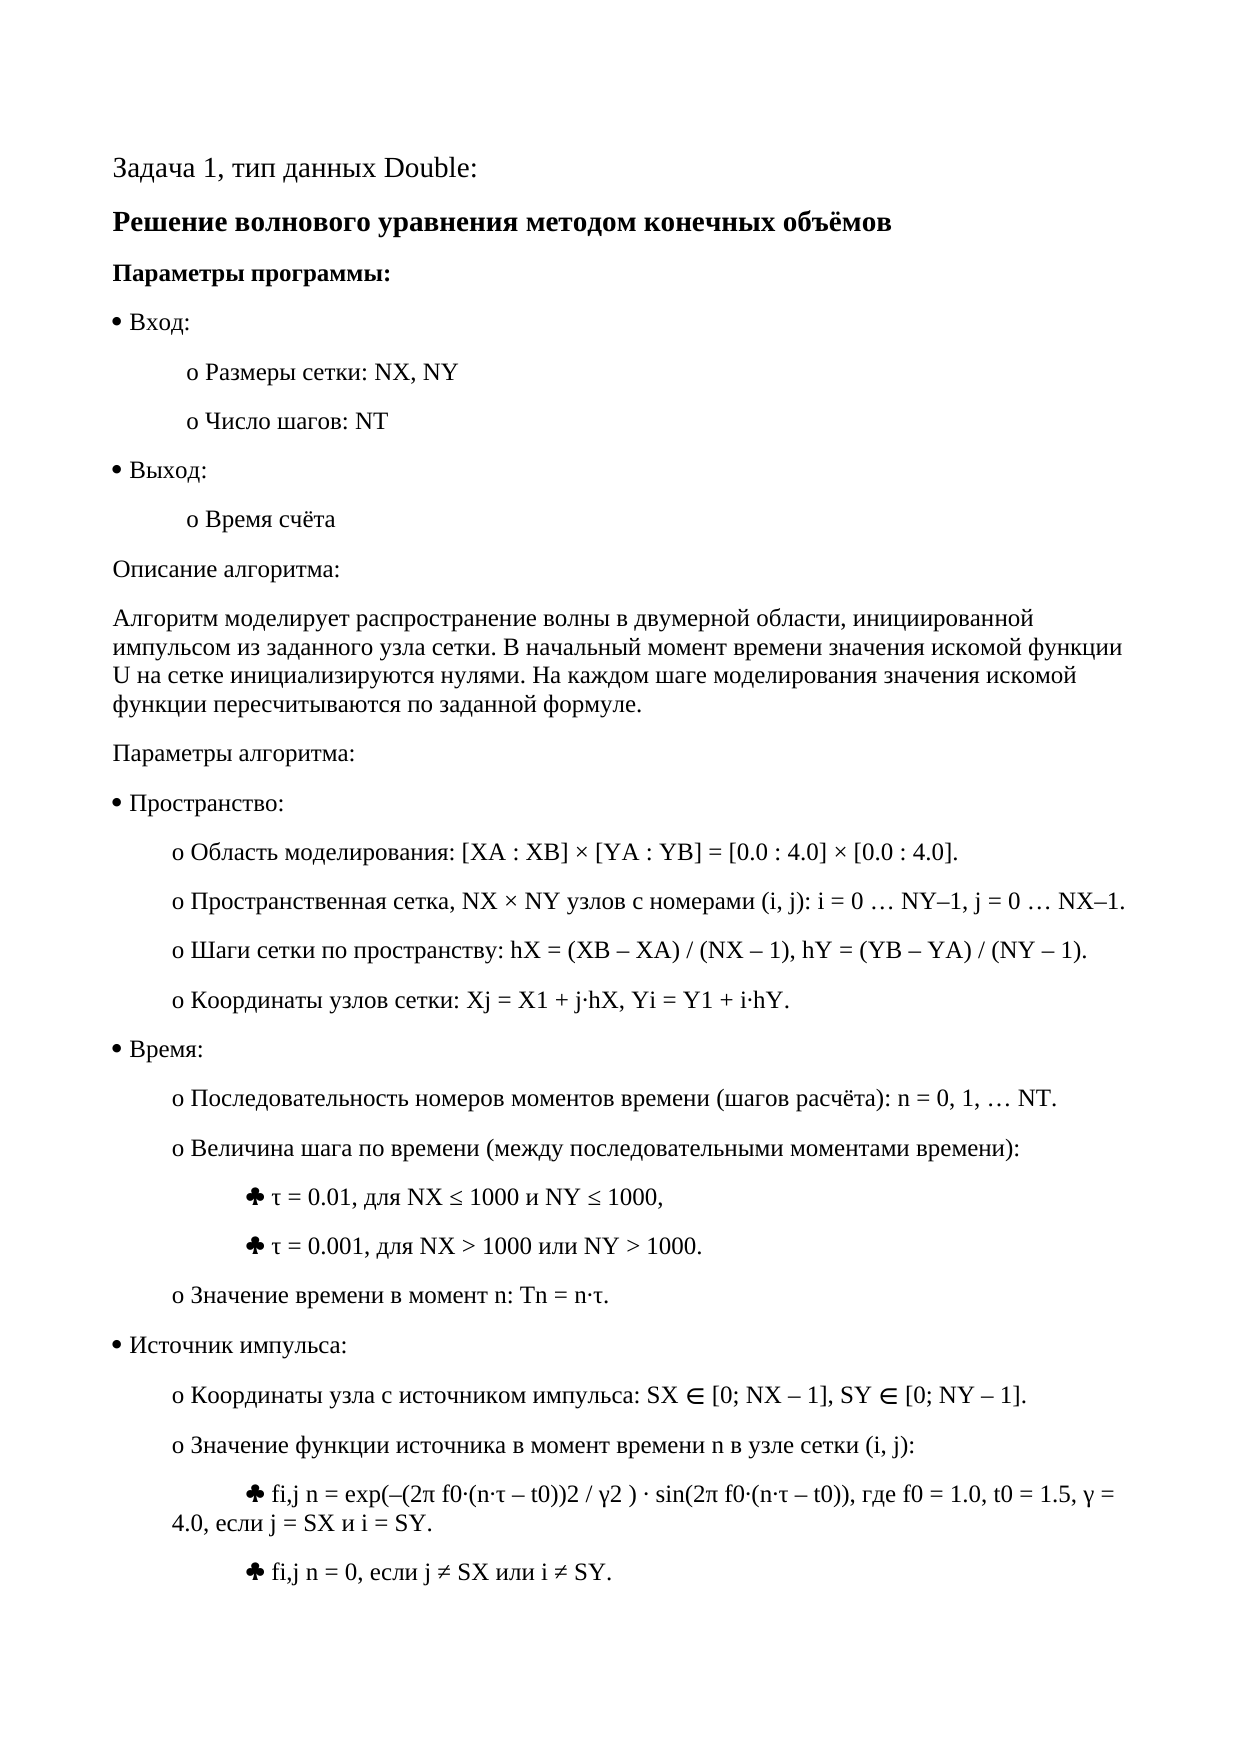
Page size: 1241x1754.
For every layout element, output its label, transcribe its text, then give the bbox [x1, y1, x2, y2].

text o Область моделирования: [XA : XB] × [YA : YB] = [0.0 : 4.0] × [0.0 : 4.0]. [112, 837, 1128, 866]
text  τ = 0.001, для NX > 1000 или NY > 1000. [172, 1231, 1128, 1260]
text Параметры алгоритма: [112, 738, 1128, 767]
text  τ = 0.01, для NX ≤ 1000 и NY ≤ 1000, [172, 1182, 1128, 1211]
text Алгоритм моделирует распространение волны в двумерной области, инициированной импульсом из заданного узла сетки. В начальный момент времени значения искомой функции U на сетке инициализируются нулями. На каждом шаге моделирования значения искомой функции пересчитываются по заданной формуле. [112, 603, 1128, 718]
text o Последовательность номеров моментов времени (шагов расчёта): n = 0, 1, … NT. [112, 1083, 1128, 1112]
text  fi,j n = 0, если j ≠ SX или i ≠ SY. [172, 1557, 1128, 1586]
text  Выход: [112, 455, 1128, 484]
text o Пространственная сетка, NX × NY узлов c номерами (i, j): i = 0 … NY–1, j = 0 … NX–1. [112, 886, 1128, 915]
text o Координаты узлов сетки: Xj = X1 + j∙hX, Yi = Y1 + i∙hY. [112, 985, 1128, 1014]
text o Координаты узла с источником импульса: SX ∈ [0; NX – 1], SY ∈ [0; NY – 1]. [112, 1379, 1128, 1409]
text  fi,j n = exp(–(2π f0∙(n∙τ – t0))2 / γ2 ) ∙ sin(2π f0∙(n∙τ – t0)), где f0 = 1.0, t0 = 1.5, γ = 4.0, если j = SX и i = SY. [172, 1479, 1128, 1537]
text o Шаги сетки по пространству: hX = (XB – XA) / (NX – 1), hY = (YB – YA) / (NY – 1). [112, 936, 1128, 964]
text  Источник импульса: [112, 1330, 1128, 1358]
text Задача 1, тип данных Double: [112, 150, 1128, 183]
text  Вход: [112, 307, 1128, 336]
text o Время счёта [112, 504, 1128, 533]
text  Пространство: [112, 788, 1128, 817]
text Решение волнового уравнения методом конечных объёмов [112, 204, 1128, 238]
text  Время: [112, 1034, 1128, 1063]
text o Значение функции источника в момент времени n в узле сетки (i, j): [112, 1430, 1128, 1458]
text o Значение времени в момент n: Tn = n∙τ. [172, 1281, 1128, 1309]
text Описание алгоритма: [112, 554, 1128, 582]
text Параметры программы: [112, 258, 1128, 287]
text o Размеры сетки: NX, NY [112, 357, 1128, 385]
text o Число шагов: NT [112, 406, 1128, 435]
text o Величина шага по времени (между последовательными моментами времени): [112, 1133, 1128, 1161]
